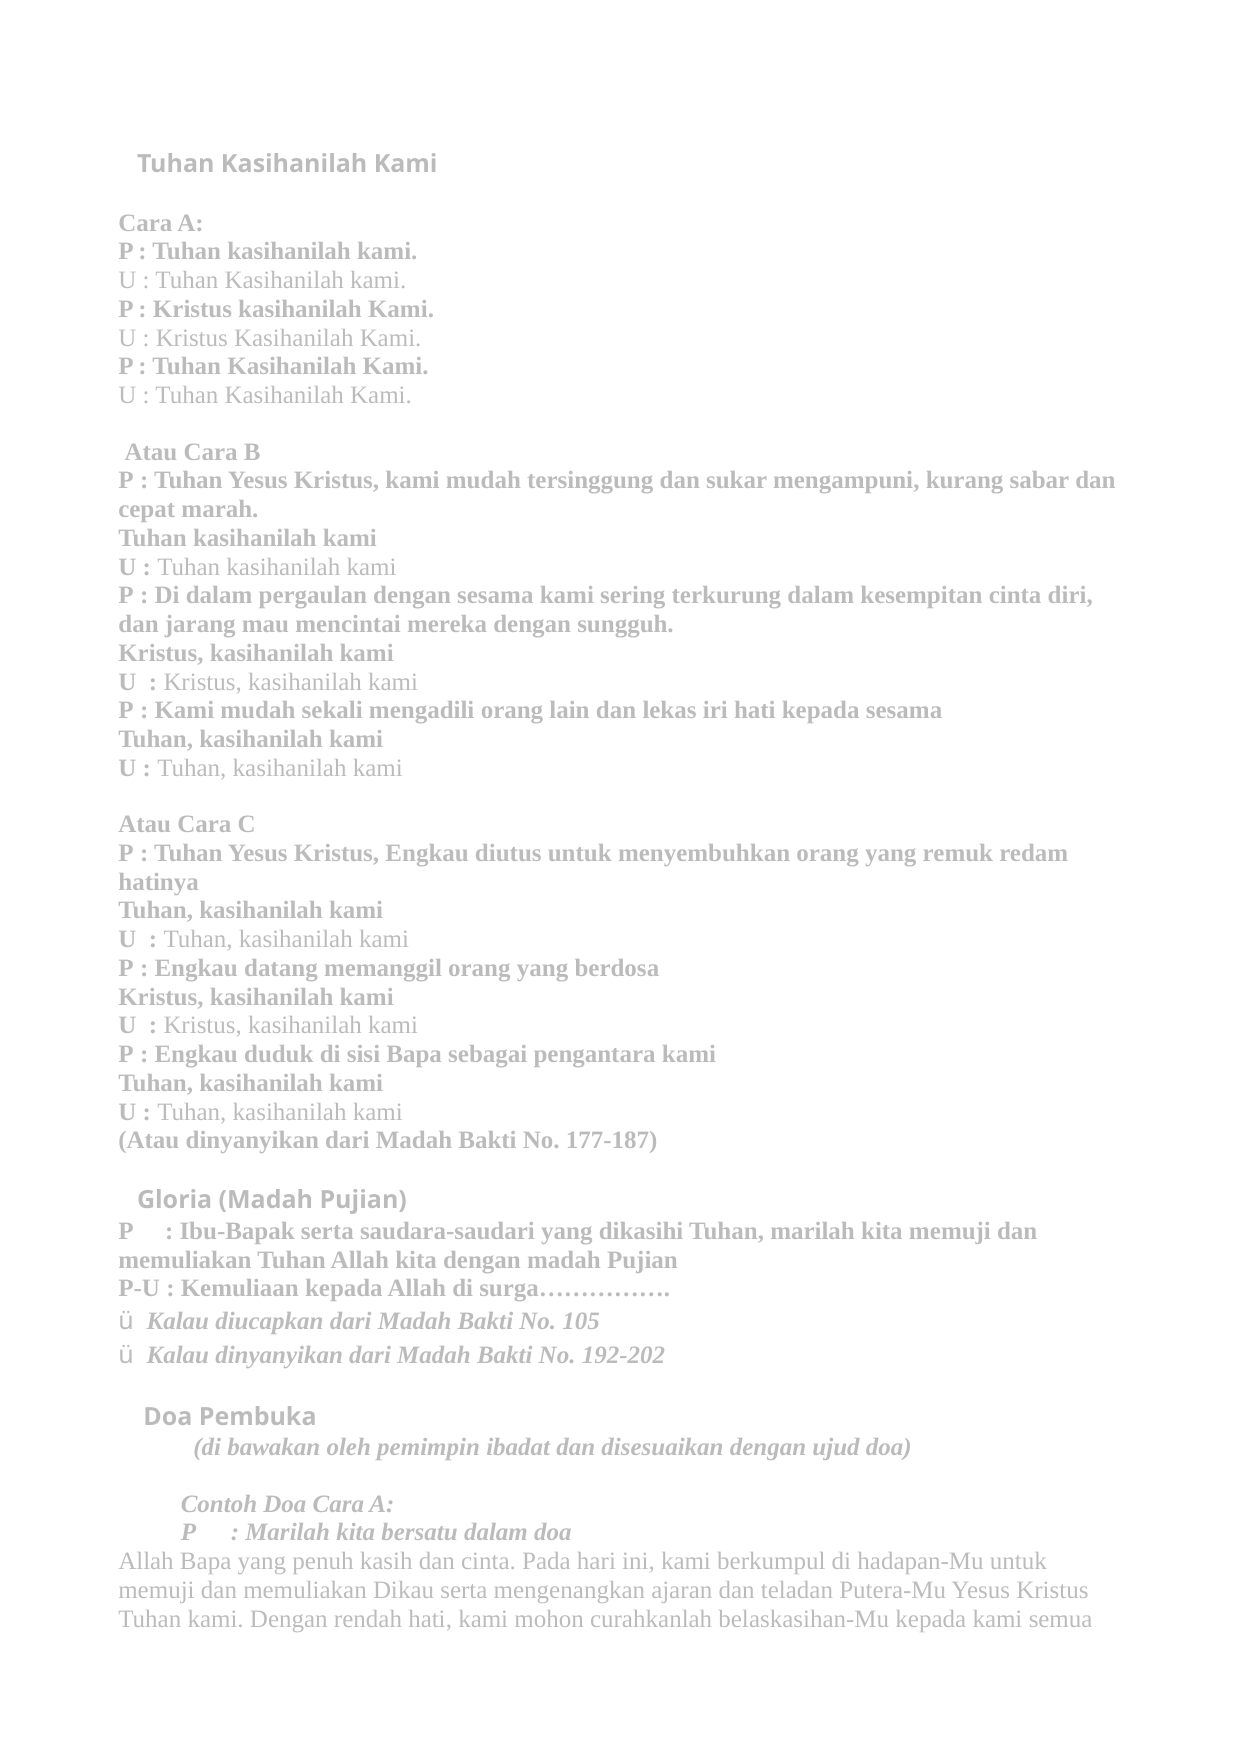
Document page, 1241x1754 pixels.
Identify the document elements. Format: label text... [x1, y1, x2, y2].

text Doa Pembuka [118, 1398, 1122, 1432]
text P : Ibu-Bapak serta saudara-saudari yang dikasihi Tuhan, marilah kita memuji dan memuliakan Tuhan Allah kita dengan madah Pujian [118, 1216, 1122, 1273]
text (di bawakan oleh pemimpin ibadat dan disesuaikan dengan ujud doa) [118, 1432, 1122, 1461]
text U : Tuhan Kasihanilah kami. [118, 265, 1122, 294]
text Kristus, kasihanilah kami [118, 982, 1122, 1011]
text Tuhan kasihanilah kami [118, 523, 1122, 552]
text P : Tuhan Yesus Kristus, Engkau diutus untuk menyembuhkan orang yang remuk redam hatinya [118, 838, 1122, 896]
text Atau Cara C [118, 809, 1122, 838]
text Gloria (Madah Pujian) [118, 1182, 1122, 1216]
text U : Kristus, kasihanilah kami [118, 1011, 1122, 1039]
text P : Kristus kasihanilah Kami. [118, 294, 1122, 323]
text Allah Bapa yang penuh kasih dan cinta. Pada hari ini, kami berkumpul di hadapan-Mu untuk memuji dan memuliakan Dikau serta mengenangkan ajaran dan teladan Putera-Mu Yesus Kristus Tuhan kami. Dengan rendah hati, kami mohon curahkanlah belaskasihan-Mu kepada kami semua [118, 1546, 1122, 1632]
text U : Tuhan Kasihanilah Kami. [118, 380, 1122, 409]
text P : Engkau duduk di sisi Bapa sebagai pengantara kami [118, 1039, 1122, 1068]
text ü Kalau diucapkan dari Madah Bakti No. 105 [118, 1302, 1122, 1336]
text (Atau dinyanyikan dari Madah Bakti No. 177-187) [118, 1126, 1122, 1154]
text Tuhan Kasihanilah Kami [118, 146, 1122, 180]
text U : Tuhan, kasihanilah kami [118, 924, 1122, 953]
text Contoh Doa Cara A: [118, 1489, 1122, 1517]
text Tuhan, kasihanilah kami [118, 724, 1122, 753]
text U : Kristus Kasihanilah Kami. [118, 323, 1122, 351]
text Kristus, kasihanilah kami [118, 638, 1122, 667]
text U : Tuhan kasihanilah kami [118, 552, 1122, 580]
text Tuhan, kasihanilah kami [118, 1068, 1122, 1097]
text P : Di dalam pergaulan dengan sesama kami sering terkurung dalam kesempitan cinta diri, dan jarang mau mencintai mereka dengan sungguh. [118, 580, 1122, 638]
text P : Marilah kita bersatu dalam doa [118, 1517, 1122, 1546]
text U : Tuhan, kasihanilah kami [118, 753, 1122, 782]
text P-U : Kemuliaan kepada Allah di surga……………. [118, 1273, 1122, 1302]
text P : Engkau datang memanggil orang yang berdosa [118, 953, 1122, 982]
text ü Kalau dinyanyikan dari Madah Bakti No. 192-202 [118, 1336, 1122, 1370]
text U : Tuhan, kasihanilah kami [118, 1097, 1122, 1126]
text Atau Cara B [118, 437, 1122, 465]
text U : Kristus, kasihanilah kami [118, 667, 1122, 695]
text P : Kami mudah sekali mengadili orang lain dan lekas iri hati kepada sesama [118, 695, 1122, 724]
text P : Tuhan kasihanilah kami. [118, 236, 1122, 265]
text Cara A: [118, 208, 1122, 236]
text P : Tuhan Kasihanilah Kami. [118, 351, 1122, 380]
text P : Tuhan Yesus Kristus, kami mudah tersinggung dan sukar mengampuni, kurang sabar dan cepat marah. [118, 465, 1122, 523]
text Tuhan, kasihanilah kami [118, 896, 1122, 924]
